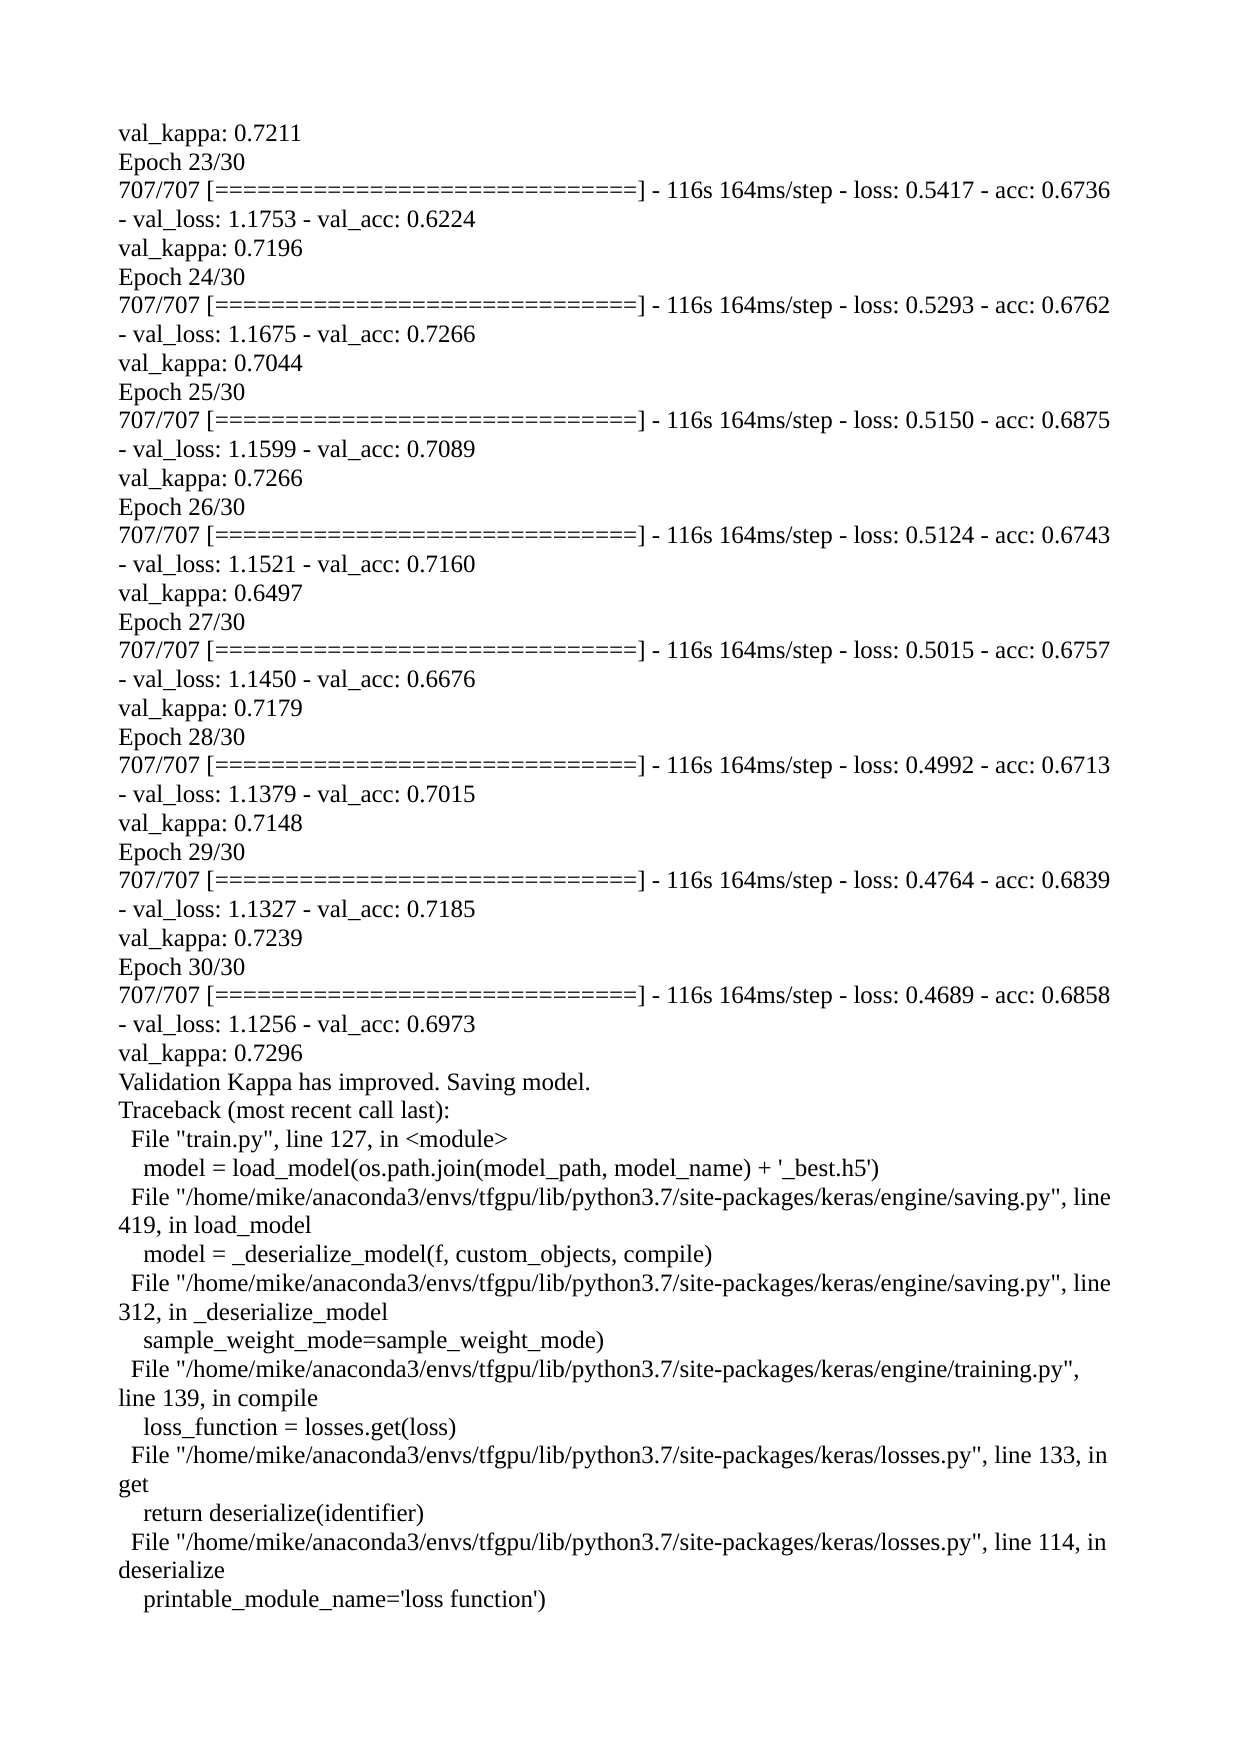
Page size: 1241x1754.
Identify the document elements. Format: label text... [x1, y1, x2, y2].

text val_kappa: 0.7148 [118, 808, 1122, 837]
text val_kappa: 0.6497 [118, 578, 1122, 607]
text val_kappa: 0.7266 [118, 463, 1122, 492]
text val_kappa: 0.7239 [118, 923, 1122, 952]
text File "/home/mike/anaconda3/envs/tfgpu/lib/python3.7/site-packages/keras/engine/saving.py", line 419, in load_model [118, 1182, 1122, 1239]
text 707/707 [==============================] - 116s 164ms/step - loss: 0.4689 - acc: 0.6858 - val_loss: 1.1256 - val_acc: 0.6973 [118, 981, 1122, 1038]
text File "train.py", line 127, in <module> [118, 1124, 1122, 1153]
text printable_module_name='loss function') [118, 1584, 1122, 1613]
text Epoch 27/30 [118, 607, 1122, 636]
text val_kappa: 0.7179 [118, 693, 1122, 722]
text sample_weight_mode=sample_weight_mode) [118, 1326, 1122, 1354]
text 707/707 [==============================] - 116s 164ms/step - loss: 0.5015 - acc: 0.6757 - val_loss: 1.1450 - val_acc: 0.6676 [118, 636, 1122, 693]
text Epoch 26/30 [118, 492, 1122, 521]
text val_kappa: 0.7196 [118, 233, 1122, 262]
text 707/707 [==============================] - 116s 164ms/step - loss: 0.5124 - acc: 0.6743 - val_loss: 1.1521 - val_acc: 0.7160 [118, 521, 1122, 578]
text val_kappa: 0.7211 [118, 118, 1122, 147]
text 707/707 [==============================] - 116s 164ms/step - loss: 0.5293 - acc: 0.6762 - val_loss: 1.1675 - val_acc: 0.7266 [118, 291, 1122, 348]
text File "/home/mike/anaconda3/envs/tfgpu/lib/python3.7/site-packages/keras/engine/saving.py", line 312, in _deserialize_model [118, 1268, 1122, 1326]
text loss_function = losses.get(loss) [118, 1412, 1122, 1441]
text Epoch 29/30 [118, 837, 1122, 866]
text return deserialize(identifier) [118, 1498, 1122, 1527]
text 707/707 [==============================] - 116s 164ms/step - loss: 0.5417 - acc: 0.6736 - val_loss: 1.1753 - val_acc: 0.6224 [118, 176, 1122, 233]
text Traceback (most recent call last): [118, 1096, 1122, 1124]
text model = load_model(os.path.join(model_path, model_name) + '_best.h5') [118, 1153, 1122, 1182]
text File "/home/mike/anaconda3/envs/tfgpu/lib/python3.7/site-packages/keras/engine/training.py", line 139, in compile [118, 1354, 1122, 1412]
text 707/707 [==============================] - 116s 164ms/step - loss: 0.5150 - acc: 0.6875 - val_loss: 1.1599 - val_acc: 0.7089 [118, 406, 1122, 463]
text Validation Kappa has improved. Saving model. [118, 1067, 1122, 1096]
text model = _deserialize_model(f, custom_objects, compile) [118, 1239, 1122, 1268]
text File "/home/mike/anaconda3/envs/tfgpu/lib/python3.7/site-packages/keras/losses.py", line 133, in get [118, 1441, 1122, 1498]
text 707/707 [==============================] - 116s 164ms/step - loss: 0.4992 - acc: 0.6713 - val_loss: 1.1379 - val_acc: 0.7015 [118, 751, 1122, 808]
text Epoch 25/30 [118, 377, 1122, 406]
text val_kappa: 0.7296 [118, 1038, 1122, 1067]
text val_kappa: 0.7044 [118, 348, 1122, 377]
text Epoch 28/30 [118, 722, 1122, 751]
text Epoch 23/30 [118, 147, 1122, 176]
text 707/707 [==============================] - 116s 164ms/step - loss: 0.4764 - acc: 0.6839 - val_loss: 1.1327 - val_acc: 0.7185 [118, 866, 1122, 923]
text File "/home/mike/anaconda3/envs/tfgpu/lib/python3.7/site-packages/keras/losses.py", line 114, in deserialize [118, 1527, 1122, 1584]
text Epoch 30/30 [118, 952, 1122, 981]
text Epoch 24/30 [118, 262, 1122, 291]
